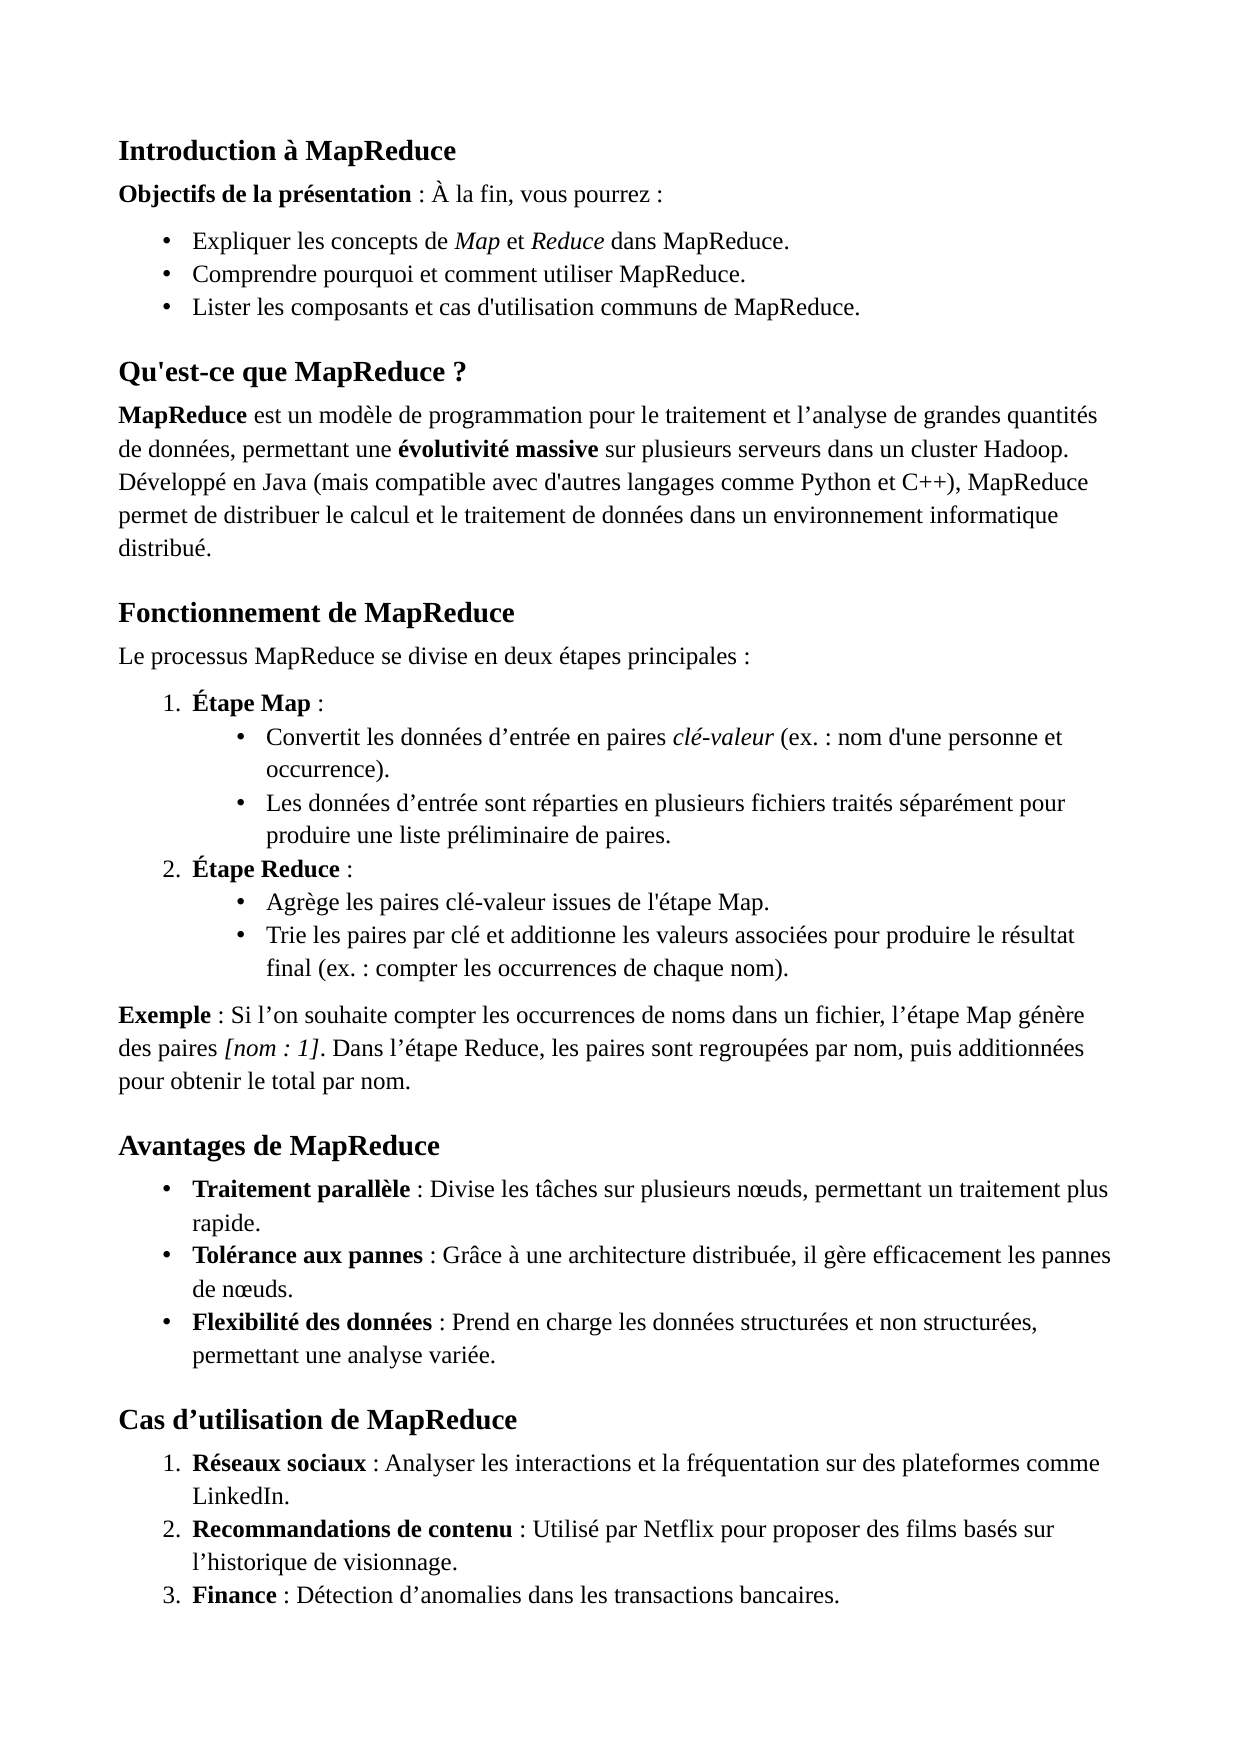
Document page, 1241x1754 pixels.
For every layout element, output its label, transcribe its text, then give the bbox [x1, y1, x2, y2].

text Objectifs de la présentation : À la fin, vous pourrez : [118, 179, 1122, 207]
list Réseaux sociaux : Analyser les interactions et la fréquentation sur des plateformes comme LinkedIn. [162, 1448, 1122, 1510]
list Traitement parallèle : Divise les tâches sur plusieurs nœuds, permettant un traitement plus rapide. [162, 1174, 1122, 1236]
subtitle Cas d’utilisation de MapReduce [118, 1402, 1122, 1435]
list Les données d’entrée sont réparties en plusieurs fichiers traités séparément pour produire une liste préliminaire de paires. [236, 788, 1122, 849]
list Étape Reduce : [162, 854, 1122, 882]
list Recommandations de contenu : Utilisé par Netflix pour proposer des films basés sur l’historique de visionnage. [162, 1514, 1122, 1576]
list Agrège les paires clé-valeur issues de l'étape Map. [236, 887, 1122, 915]
list Comprendre pourquoi et comment utiliser MapReduce. [162, 259, 1122, 288]
text Le processus MapReduce se divise en deux étapes principales : [118, 641, 1122, 670]
list Étape Map : [162, 688, 1122, 717]
list Finance : Détection d’anomalies dans les transactions bancaires. [162, 1580, 1122, 1609]
list Expliquer les concepts de Map et Reduce dans MapReduce. [162, 226, 1122, 255]
subtitle Introduction à MapReduce [118, 133, 1122, 166]
list Tolérance aux pannes : Grâce à une architecture distribuée, il gère efficacement les pannes de nœuds. [162, 1241, 1122, 1302]
text MapReduce est un modèle de programmation pour le traitement et l’analyse de grandes quantités de données, permettant une évolutivité massive sur plusieurs serveurs dans un cluster Hadoop. Développé en Java (mais compatible avec d'autres langages comme Python et C++), MapReduce permet de distribuer le calcul et le traitement de données dans un environnement informatique distribué. [118, 401, 1122, 561]
text Exemple : Si l’on souhaite compter les occurrences de noms dans un fichier, l’étape Map génère des paires [nom : 1]. Dans l’étape Reduce, les paires sont regroupées par nom, puis additionnées pour obtenir le total par nom. [118, 1000, 1122, 1095]
subtitle Fonctionnement de MapReduce [118, 595, 1122, 628]
list Convertit les données d’entrée en paires clé-valeur (ex. : nom d'une personne et occurrence). [236, 722, 1122, 783]
list Flexibilité des données : Prend en charge les données structurées et non structurées, permettant une analyse variée. [162, 1307, 1122, 1368]
list Trie les paires par clé et additionne les valeurs associées pour produire le résultat final (ex. : compter les occurrences de chaque nom). [236, 920, 1122, 981]
list Lister les composants et cas d'utilisation communs de MapReduce. [162, 292, 1122, 321]
subtitle Qu'est-ce que MapReduce ? [118, 354, 1122, 388]
subtitle Avantages de MapReduce [118, 1128, 1122, 1162]
